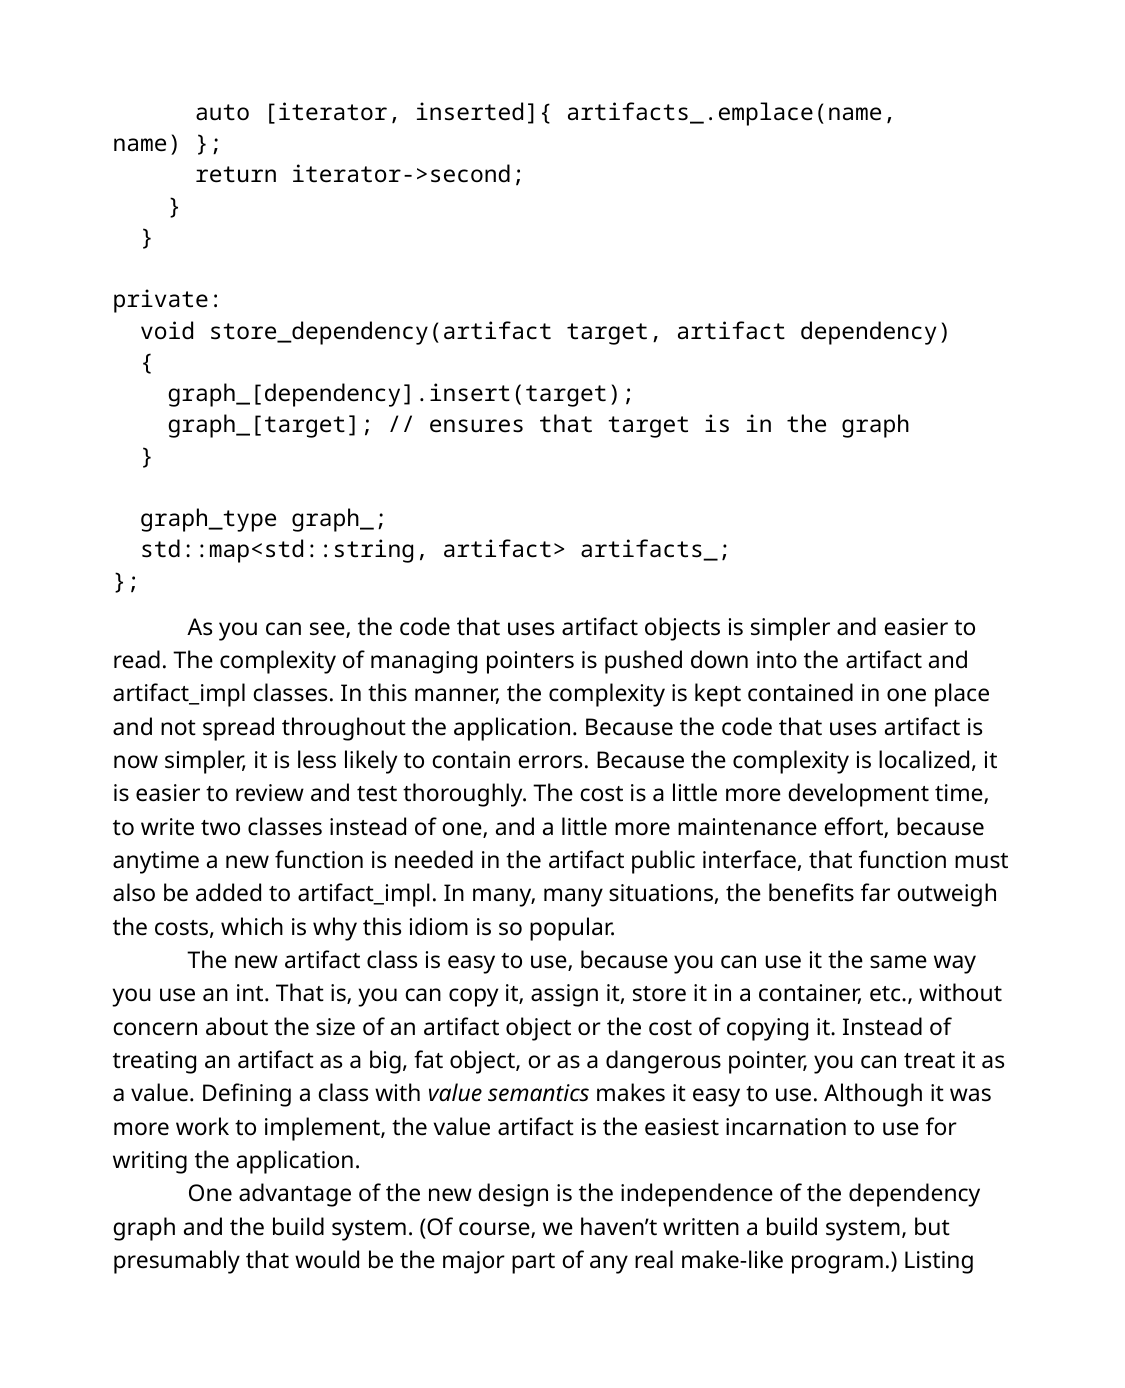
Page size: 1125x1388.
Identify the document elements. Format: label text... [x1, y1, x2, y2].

text void store_dependency(artifact target, artifact dependency) [112, 315, 1012, 346]
text } [112, 190, 1012, 221]
text graph_[target]; // ensures that target is in the graph [112, 408, 1012, 440]
text graph_type graph_; [112, 502, 1012, 533]
text }; [112, 565, 1012, 596]
text { [112, 346, 1012, 377]
text return iterator->second; [112, 158, 1012, 190]
text The new artifact class is easy to use, because you can use it the same way you use an int. That is, you can copy it, assign it, store it in a container, etc., without concern about the size of an artifact object or the cost of copying it. Instead of treating an artifact as a big, fat object, or as a dangerous pointer, you can treat it as a value. Defining a class with value semantics makes it easy to use. Although it was more work to implement, the value artifact is the easiest incarnation to use for writing the application. [112, 942, 1012, 1175]
text } [112, 440, 1012, 471]
text As you can see, the code that uses artifact objects is simpler and easier to read. The complexity of managing pointers is pushed down into the artifact and artifact_impl classes. In this manner, the complexity is kept contained in one place and not spread throughout the application. Because the code that uses artifact is now simpler, it is less likely to contain errors. Because the complexity is localized, it is easier to review and test thoroughly. The cost is a little more development time, to write two classes instead of one, and a little more maintenance effort, because anytime a new function is needed in the artifact public interface, that function must also be added to artifact_impl. In many, many situations, the benefits far outweigh the costs, which is why this idiom is so popular. [112, 608, 1012, 942]
text graph_[dependency].insert(target); [112, 377, 1012, 408]
text std::map<std::string, artifact> artifacts_; [112, 533, 1012, 565]
text } [112, 221, 1012, 252]
text private: [112, 283, 1012, 315]
text One advantage of the new design is the independence of the dependency graph and the build system. (Of course, we haven’t written a build system, but presumably that would be the major part of any real make-like program.) Listing [112, 1175, 1012, 1275]
text auto [iterator, inserted]{ artifacts_.emplace(name, name) }; [112, 96, 1012, 158]
